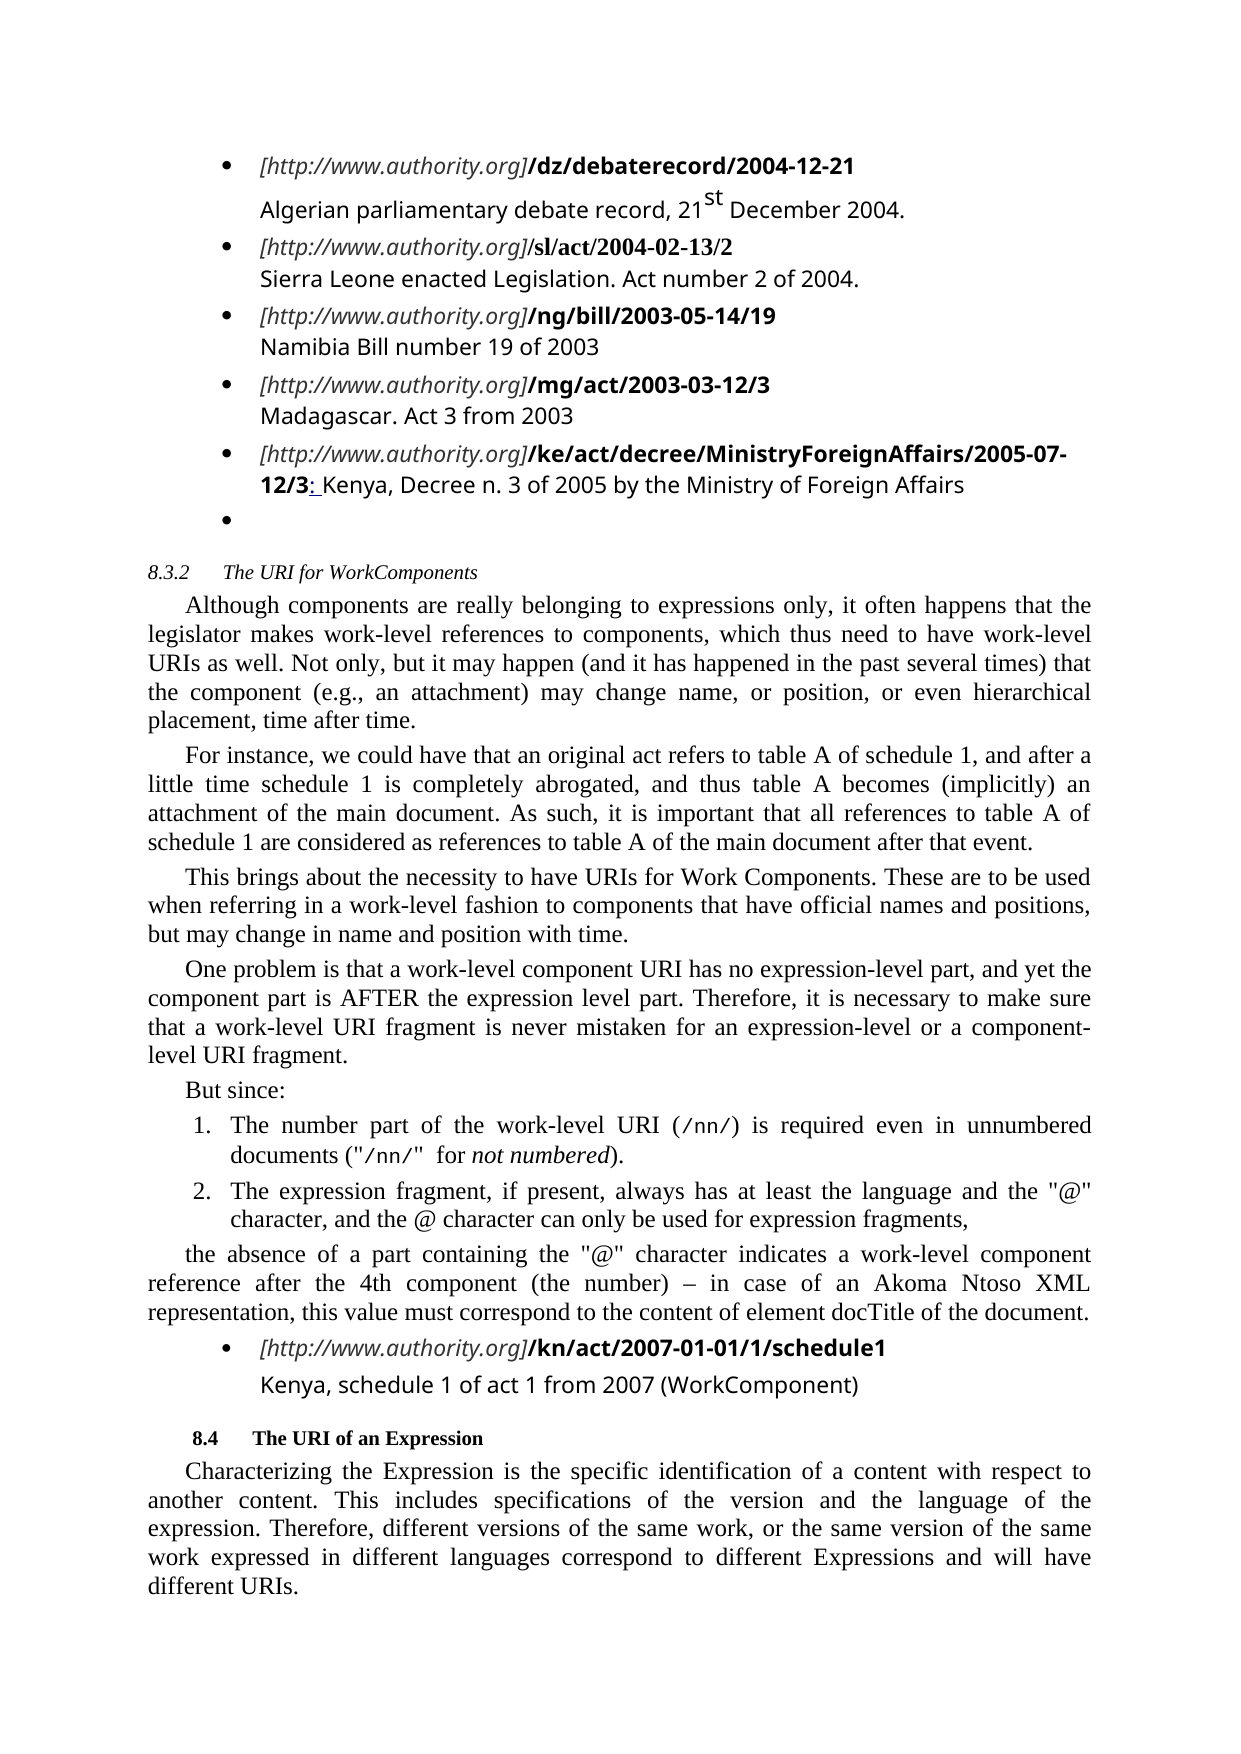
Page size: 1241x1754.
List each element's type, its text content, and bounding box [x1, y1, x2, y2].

text Characterizing the Expression is the specific identification of a content with respect to another content. This includes specifications of the version and the language of the expression. Therefore, different versions of the same work, or the same version of the same work expressed in different languages correspond to different Expressions and will have different URIs. [148, 1456, 1092, 1600]
list [http://www.authority.org]/dz/debaterecord/2004-12-21 Algerian parliamentary debate record, 21st December 2004. [222, 150, 1092, 225]
list [http://www.authority.org]/ng/bill/2003-05-14/19 Namibia Bill number 19 of 2003 [222, 300, 1092, 362]
text Kenya, schedule 1 of act 1 from 2007 (WorkComponent) [260, 1369, 1092, 1401]
list The number part of the work-level URI (/nn/) is required even in unnumbered documents ("/nn/" for not numbered). [193, 1110, 1092, 1169]
text This brings about the necessity to have URIs for Work Components. These are to be used when referring in a work-level fashion to components that have official names and positions, but may change in name and position with time. [148, 862, 1092, 948]
list [http://www.authority.org]/kn/act/2007-01-01/1/schedule1 [222, 1332, 1092, 1363]
text the absence of a part containing the "@" character indicates a work-level component reference after the 4th component (the number) – in case of an Akoma Ntoso XML representation, this value must correspond to the content of element docTitle of the document. [148, 1239, 1092, 1326]
subtitle The URI for WorkComponents [148, 560, 1092, 584]
text But since: [148, 1075, 1092, 1104]
list [http://www.authority.org]/mg/act/2003-03-12/3 Madagascar. Act 3 from 2003 [222, 369, 1092, 431]
list [http://www.authority.org]/sl/act/2004-02-13/2 Sierra Leone enacted Legislation. Act number 2 of 2004. [222, 231, 1092, 294]
text One problem is that a work-level component URI has no expression-level part, and yet the component part is AFTER the expression level part. Therefore, it is necessary to make sure that a work-level URI fragment is never mistaken for an expression-level or a component-level URI fragment. [148, 954, 1092, 1069]
list The expression fragment, if present, always has at least the language and the "@" character, and the @ character can only be used for expression fragments, [193, 1176, 1092, 1233]
subtitle The URI of an Expression [192, 1426, 1092, 1450]
text Although components are really belonging to expressions only, it often happens that the legislator makes work-level references to components, which thus need to have work-level URIs as well. Not only, but it may happen (and it has happened in the past several times) that the component (e.g., an attachment) may change name, or position, or even hierarchical placement, time after time. [148, 590, 1092, 734]
text For instance, we could have that an original act refers to table A of schedule 1, and after a little time schedule 1 is completely abrogated, and thus table A becomes (implicitly) an attachment of the main document. As such, it is important that all references to table A of schedule 1 are considered as references to table A of the main document after that event. [148, 740, 1092, 855]
list [http://www.authority.org]/ke/act/decree/MinistryForeignAffairs/2005-07-12/3: Kenya, Decree n. 3 of 2005 by the Ministry of Foreign Affairs [222, 437, 1092, 500]
